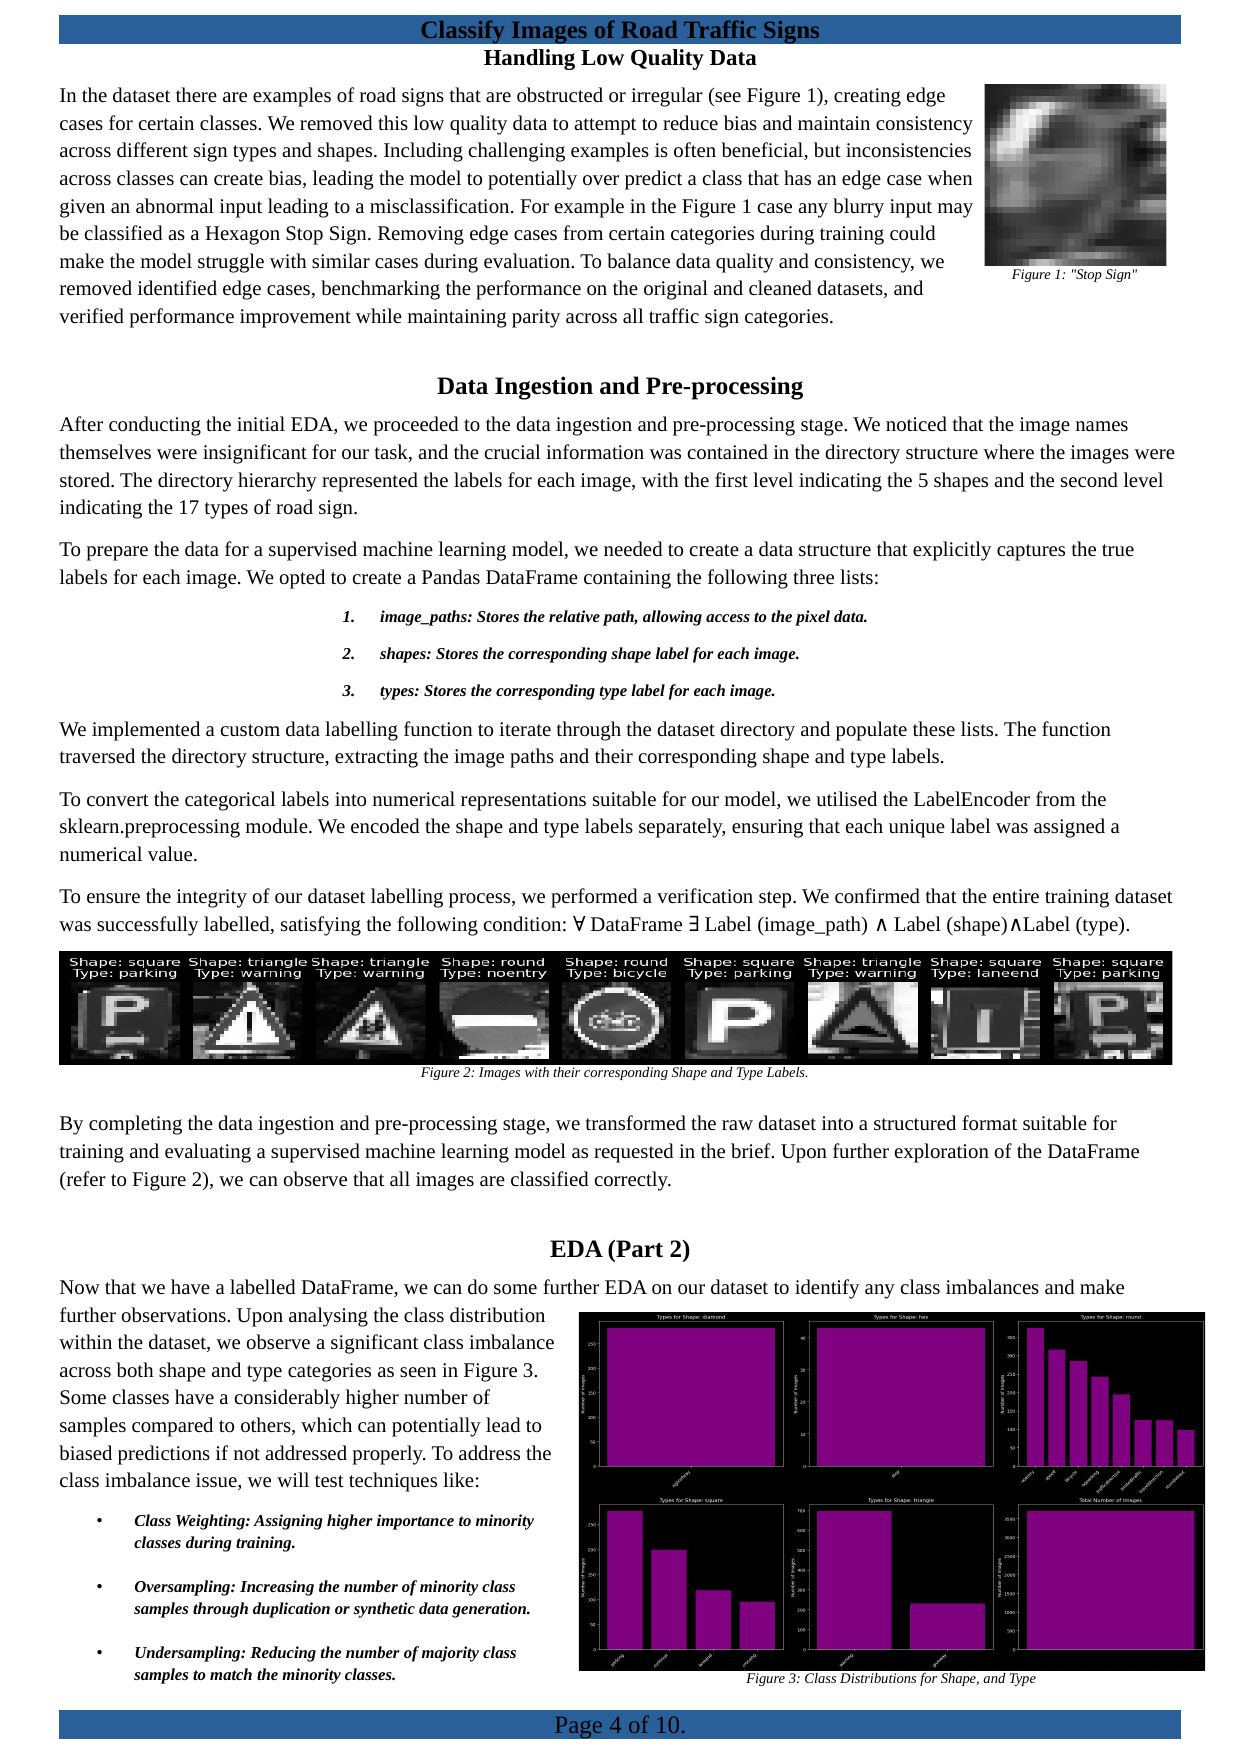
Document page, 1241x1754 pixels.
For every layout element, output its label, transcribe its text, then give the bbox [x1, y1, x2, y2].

list shapes: Stores the corresponding shape label for each image. [342, 644, 1181, 663]
text To convert the categorical labels into numerical representations suitable for our model, we utilised the LabelEncoder from the sklearn.preprocessing module. We encoded the shape and type labels separately, ensuring that each unique label was assigned a numerical value. [59, 787, 1181, 866]
text Now that we have a labelled DataFrame, we can do some further EDA on our dataset to identify any class imbalances and make further observations. Upon analysing the class distribution within the dataset, we observe a significant class imbalance across both shape and type categories as seen in Figure 3. Some classes have a considerably higher number of samples compared to others, which can potentially lead to biased predictions if not addressed properly. To address the class imbalance issue, we will test techniques like: [59, 1275, 1222, 1492]
subtitle EDA (Part 2) [59, 1234, 1181, 1262]
text We implemented a custom data labelling function to iterate through the dataset directory and populate these lists. The function traversed the directory structure, extracting the image paths and their corresponding shape and type labels. [59, 717, 1181, 768]
picture [578, 1312, 1206, 1671]
text Figure 1: "Stop Sign" [984, 266, 1167, 295]
text To prepare the data for a supervised machine learning model, we needed to create a data structure that explicitly captures the true labels for each image. We opted to create a Pandas DataFrame containing the following three lists: [59, 537, 1181, 589]
list Class Weighting: Assigning higher importance to minority classes during training. [97, 1510, 562, 1552]
list types: Stores the corresponding type label for each image. [342, 680, 1181, 699]
list Oversampling: Increasing the number of minority class samples through duplication or synthetic data generation. [97, 1576, 562, 1618]
text After conducting the initial EDA, we proceeded to the data ingestion and pre-processing stage. We noticed that the image names themselves were insignificant for our task, and the crucial information was contained in the directory structure where the images were stored. The directory hierarchy represented the labels for each image, with the first level indicating the 5 shapes and the second level indicating the 17 types of road sign. [59, 412, 1181, 519]
picture [59, 951, 1173, 1065]
text Figure 2: Images with their corresponding Shape and Type Labels. [59, 1065, 1173, 1093]
subtitle Handling Low Quality Data [59, 44, 1181, 71]
text To ensure the integrity of our dataset labelling process, we performed a verification step. We confirmed that the entire training dataset was successfully labelled, satisfying the following condition: ∀ DataFrame ∃ Label (image_path) ∧ Label (shape)∧Label (type). [59, 884, 1181, 1093]
list image_paths: Stores the relative path, allowing access to the pixel data. [342, 607, 1181, 626]
text In the dataset there are examples of road signs that are obstructed or irregular (see Figure 1), creating edge cases for certain classes. We removed this low quality data to attempt to reduce bias and maintain consistency across different sign types and shapes. Including challenging examples is often beneficial, but inconsistencies across classes can create bias, leading the model to potentially over predict a class that has an edge case when given an abnormal input leading to a misclassification. For example in the Figure 1 case any blurry input may be classified as a Hexagon Stop Sign. Removing edge cases from certain categories during training could make the model struggle with similar cases during evaluation. To balance data quality and consistency, we removed identified edge cases, benchmarking the performance on the original and cleaned datasets, and verified performance improvement while maintaining parity across all traffic sign categories. [59, 72, 1181, 328]
text Figure 3: Class Distributions for Shape, and Type [562, 1319, 1222, 1699]
picture [984, 84, 1167, 266]
text By completing the data ingestion and pre-processing stage, we transformed the raw dataset into a structured format suitable for training and evaluating a supervised machine learning model as requested in the brief. Upon further exploration of the DataFrame (refer to Figure 2), we can observe that all images are classified correctly. [59, 1111, 1181, 1191]
subtitle Data Ingestion and Pre-processing [59, 371, 1181, 400]
list Undersampling: Reducing the number of majority class samples to match the minority classes. [97, 1642, 562, 1684]
